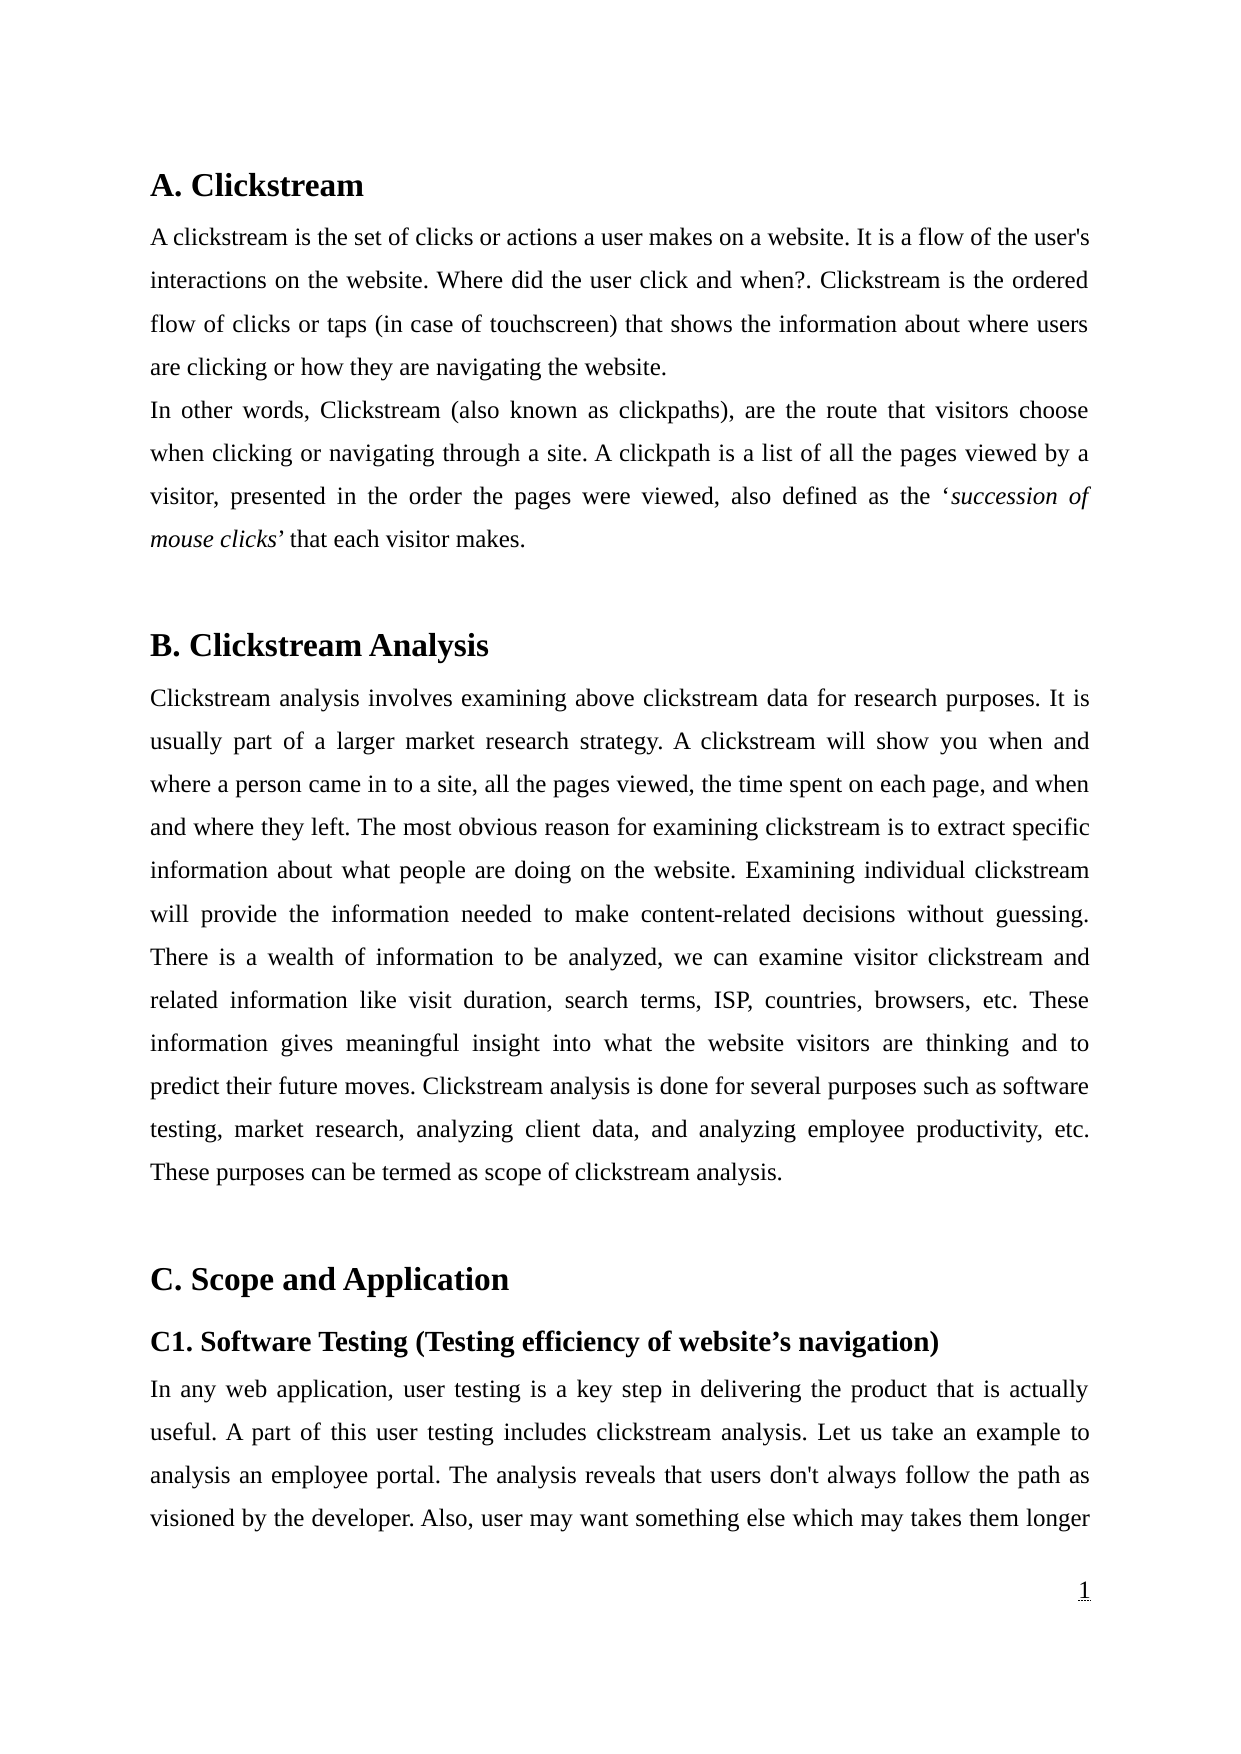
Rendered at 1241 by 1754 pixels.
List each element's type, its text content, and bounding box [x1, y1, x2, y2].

text In any web application, user testing is a key step in delivering the product that is actually useful. A part of this user testing includes clickstream analysis. Let us take an example to analysis an employee portal. The analysis reveals that users don't always follow the path as visioned by the developer. Also, user may want something else which may takes them longer [150, 1374, 1091, 1532]
text In other words, Clickstream (also known as clickpaths), are the route that visitors choose when clicking or navigating through a site. A clickpath is a list of all the pages viewed by a visitor, presented in the order the pages were viewed, also defined as the ‘succession of mouse clicks’ that each visitor makes. [150, 395, 1091, 553]
subtitle B. Clickstream Analysis [150, 626, 1091, 664]
subtitle A. Clickstream [150, 165, 1091, 203]
text A clickstream is the set of clicks or actions a user makes on a website. It is a flow of the user's interactions on the website. Where did the user click and when?. Clickstream is the ordered flow of clicks or taps (in case of touchscreen) that shows the information about where users are clicking or how they are navigating the website. [150, 222, 1091, 381]
subtitle C. Scope and Application [150, 1259, 1091, 1297]
text Clickstream analysis involves examining above clickstream data for research purposes. It is usually part of a larger market research strategy. A clickstream will show you when and where a person came in to a site, all the pages viewed, the time spent on each page, and when and where they left. The most obvious reason for examining clickstream is to extract specific information about what people are doing on the website. Examining individual clickstream will provide the information needed to make content-related decisions without guessing. There is a wealth of information to be analyzed, we can examine visitor clickstream and related information like visit duration, search terms, ISP, countries, browsers, etc. These information gives meaningful insight into what the website visitors are thinking and to predict their future moves. Clickstream analysis is done for several purposes such as software testing, market research, analyzing client data, and analyzing employee productivity, etc. These purposes can be termed as scope of clickstream analysis. [150, 683, 1091, 1186]
subtitle C1. Software Testing (Testing efficiency of website’s navigation) [150, 1324, 1091, 1357]
